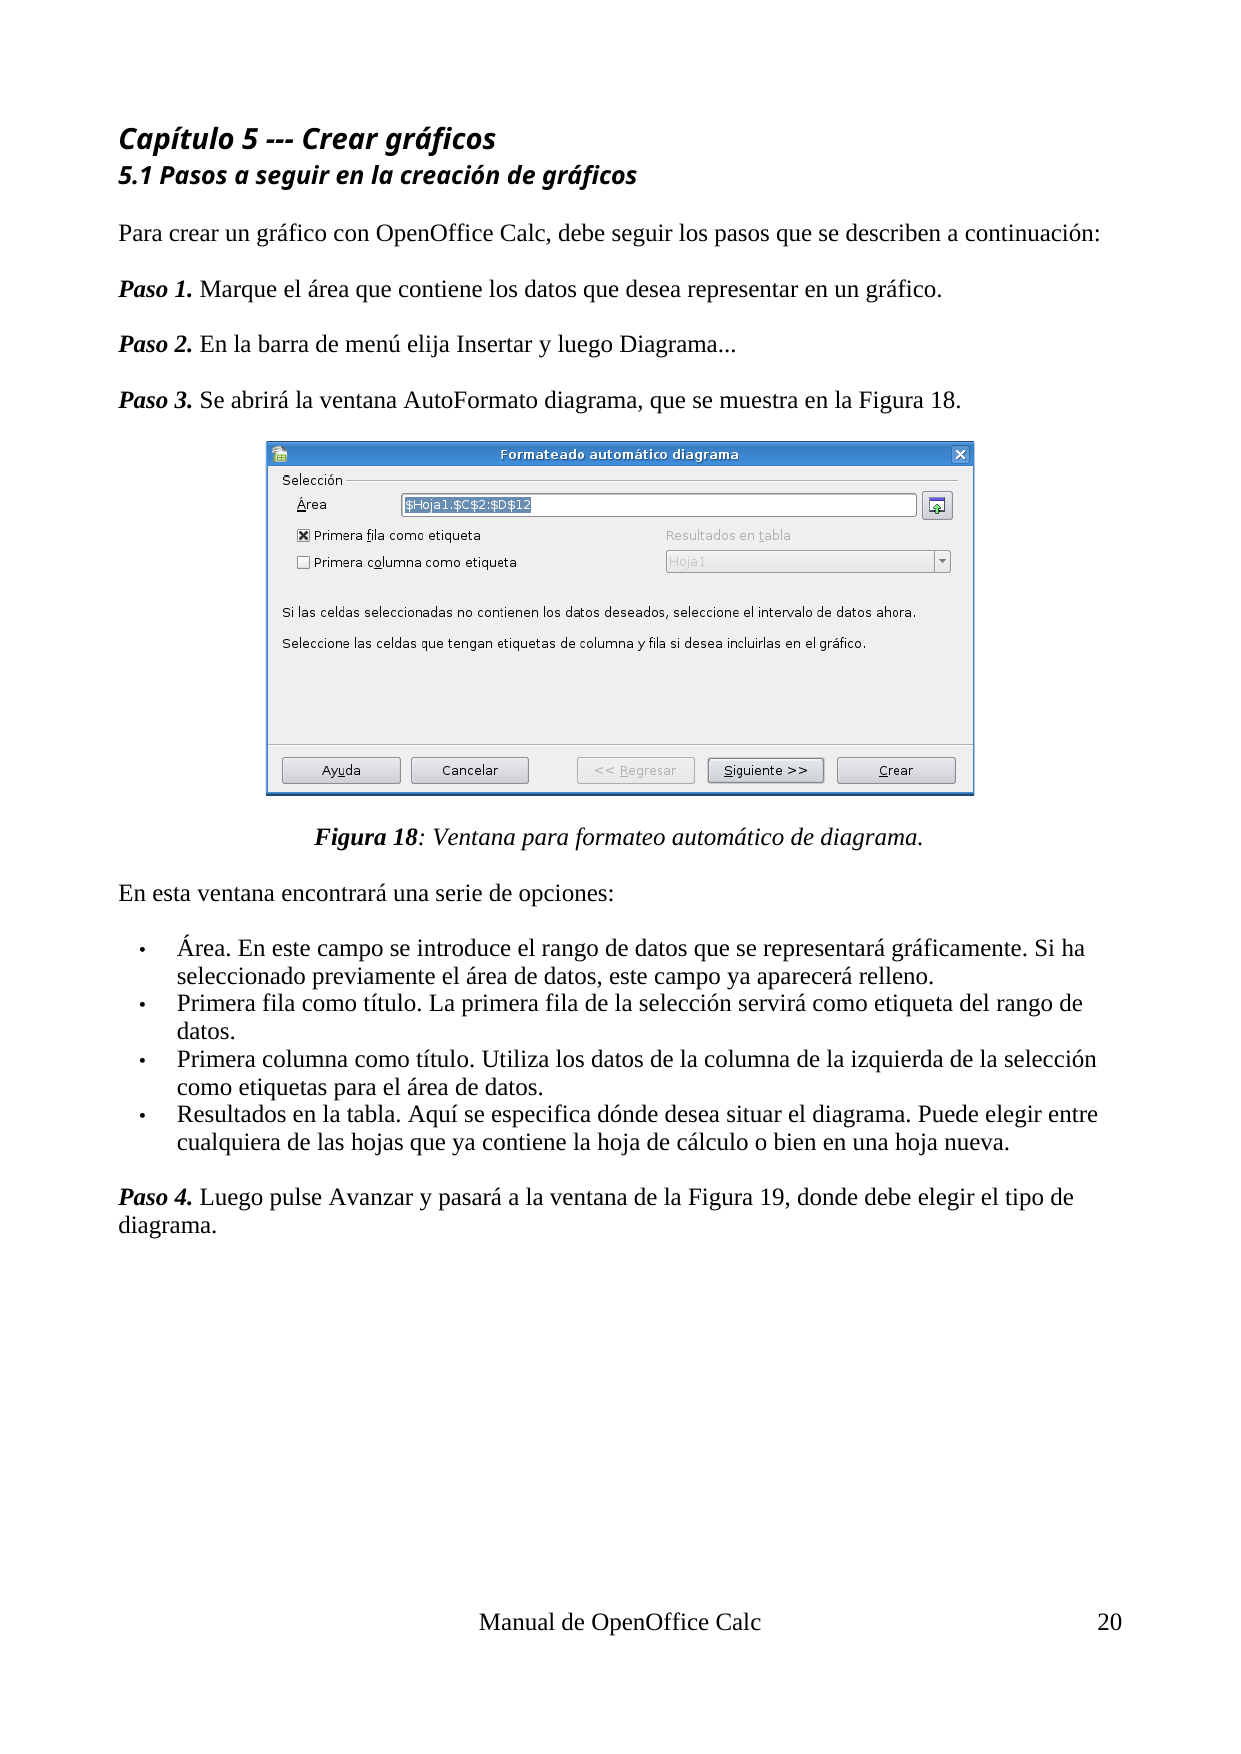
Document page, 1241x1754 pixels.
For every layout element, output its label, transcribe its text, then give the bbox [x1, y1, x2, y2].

text Paso 4. Luego pulse Avanzar y pasará a la ventana de la Figura 19, donde debe elegir el tipo de diagrama. [118, 1183, 1122, 1239]
text Para crear un gráfico con OpenOffice Calc, debe seguir los pasos que se describen a continuación: [118, 219, 1122, 247]
text Paso 3. Se abrirá la ventana AutoFormato diagrama, que se muestra en la Figura 18. [118, 386, 1122, 413]
text Paso 2. En la barra de menú elija Insertar y luego Diagrama... [118, 330, 1122, 358]
list Área. En este campo se introduce el rango de datos que se representará gráficamente. Si ha seleccionado previamente el área de datos, este campo ya aparecerá relleno. [139, 934, 1122, 989]
text Figura 18: Ventana para formateo automático de diagrama. [118, 823, 1122, 851]
list Resultados en la tabla. Aquí se especifica dónde desea situar el diagrama. Puede elegir entre cualquiera de las hojas que ya contiene la hoja de cálculo o bien en una hoja nueva. [139, 1100, 1122, 1156]
text Capítulo 5 --- Crear gráficos [118, 118, 1122, 158]
text Paso 1. Marque el área que contiene los datos que desea representar en un gráfico. [118, 275, 1122, 303]
picture [265, 441, 975, 796]
list Primera fila como título. La primera fila de la selección servirá como etiqueta del rango de datos. [139, 989, 1122, 1045]
text 5.1 Pasos a seguir en la creación de gráficos [118, 158, 1122, 192]
list Primera columna como título. Utiliza los datos de la columna de la izquierda de la selección como etiquetas para el área de datos. [139, 1045, 1122, 1100]
text En esta ventana encontrará una serie de opciones: [118, 879, 1122, 906]
